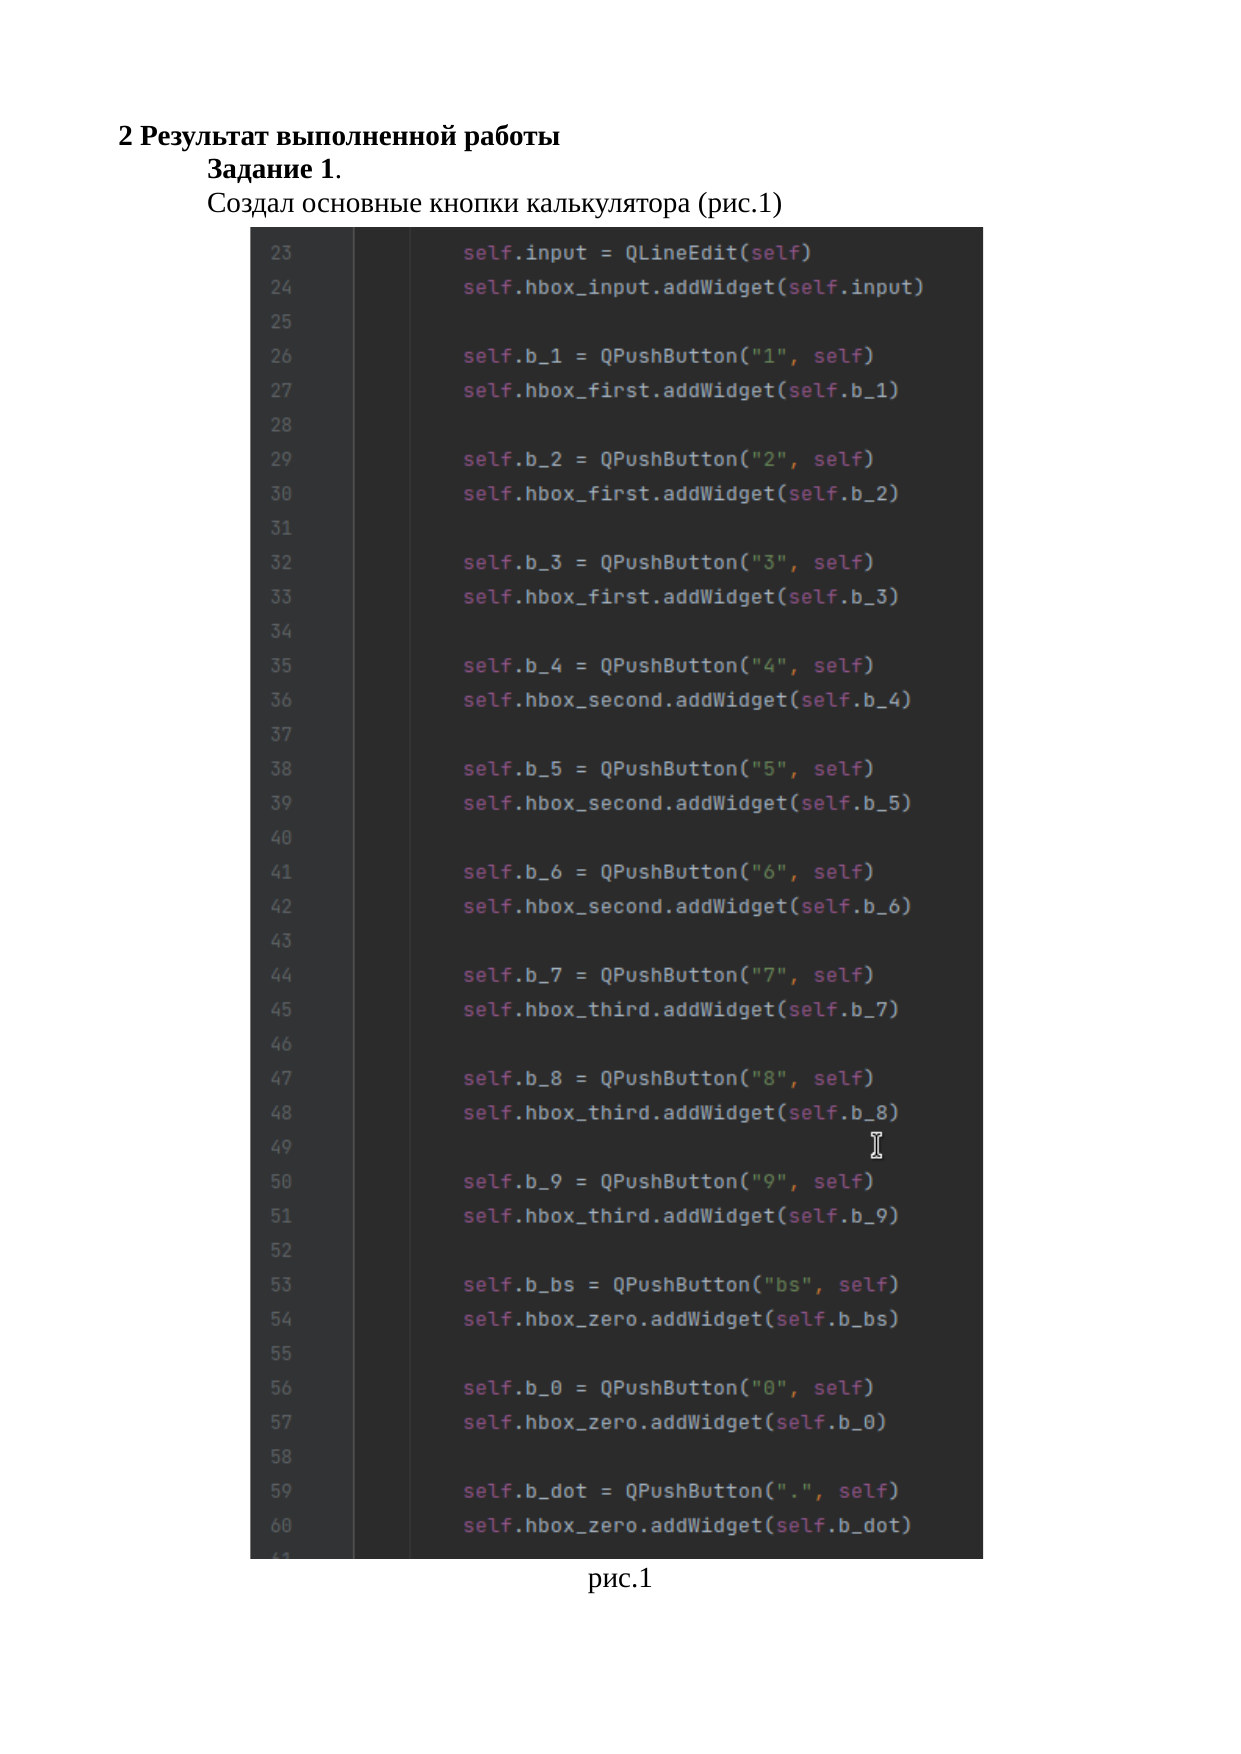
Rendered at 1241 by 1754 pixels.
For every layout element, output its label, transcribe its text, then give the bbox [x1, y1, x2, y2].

picture [250, 227, 984, 1559]
text рис.1 [118, 1560, 1122, 1594]
text Создал основные кнопки калькулятора (рис.1) [118, 185, 1122, 219]
text Задание 1. [118, 152, 1122, 185]
text 2 Результат выполненной работы [118, 118, 1122, 152]
